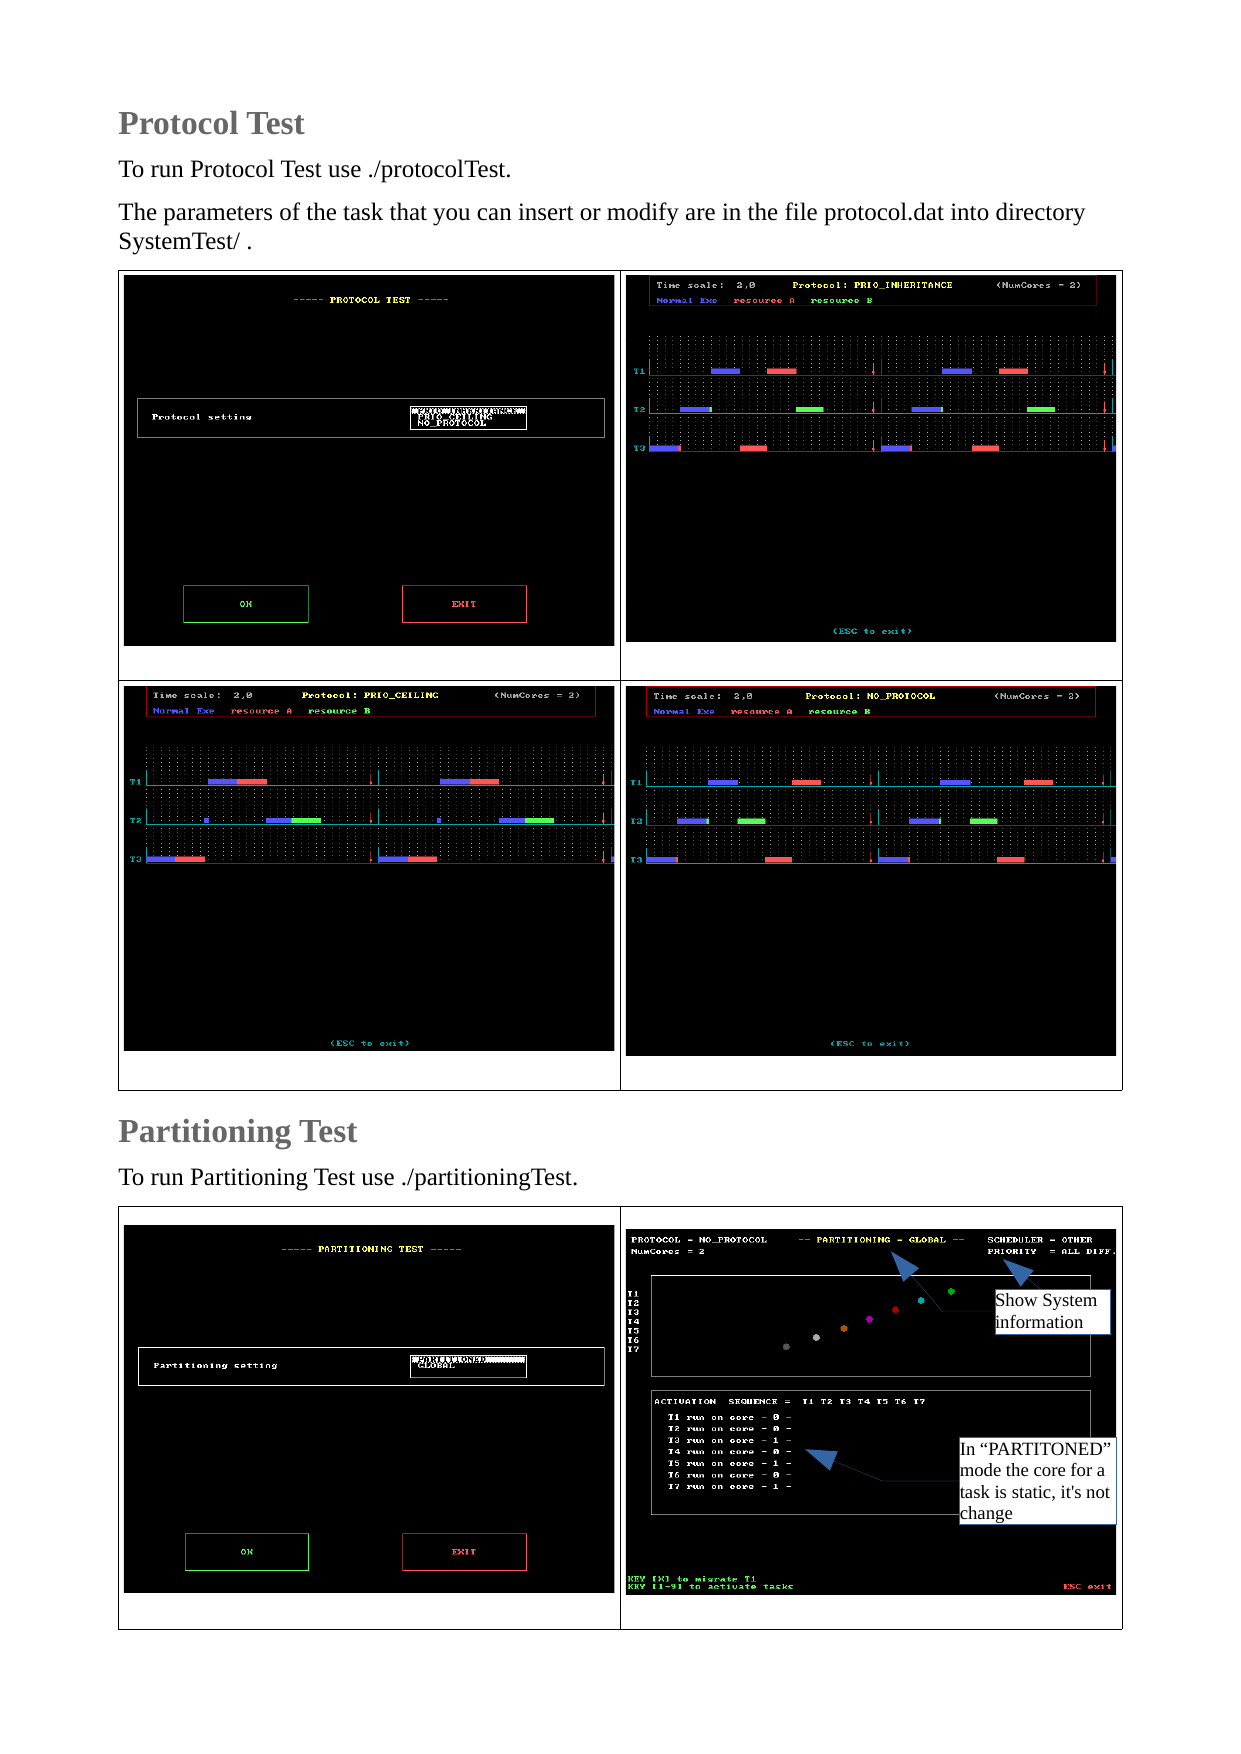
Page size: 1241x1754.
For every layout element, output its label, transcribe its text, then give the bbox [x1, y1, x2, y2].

table_cell [119, 681, 620, 1090]
table_cell [621, 681, 1122, 1090]
table_header [621, 1207, 1122, 1229]
picture [625, 1229, 1117, 1595]
table_header [621, 271, 1122, 680]
table_header [119, 271, 620, 680]
subtitle Protocol Test [118, 103, 1122, 142]
text To run Partitioning Test use ./partitioningTest. [118, 1162, 1122, 1191]
picture [625, 275, 1117, 642]
picture [123, 275, 615, 646]
picture [123, 686, 615, 1051]
table_header [119, 1207, 620, 1629]
text To run Protocol Test use ./protocolTest. [118, 154, 1122, 183]
picture [625, 686, 1117, 1056]
table_header [621, 1230, 1122, 1629]
text The parameters of the task that you can insert or modify are in the file protocol.dat into directory SystemTest/ . [118, 197, 1122, 255]
picture [123, 1225, 615, 1593]
subtitle Partitioning Test [118, 1111, 1122, 1150]
